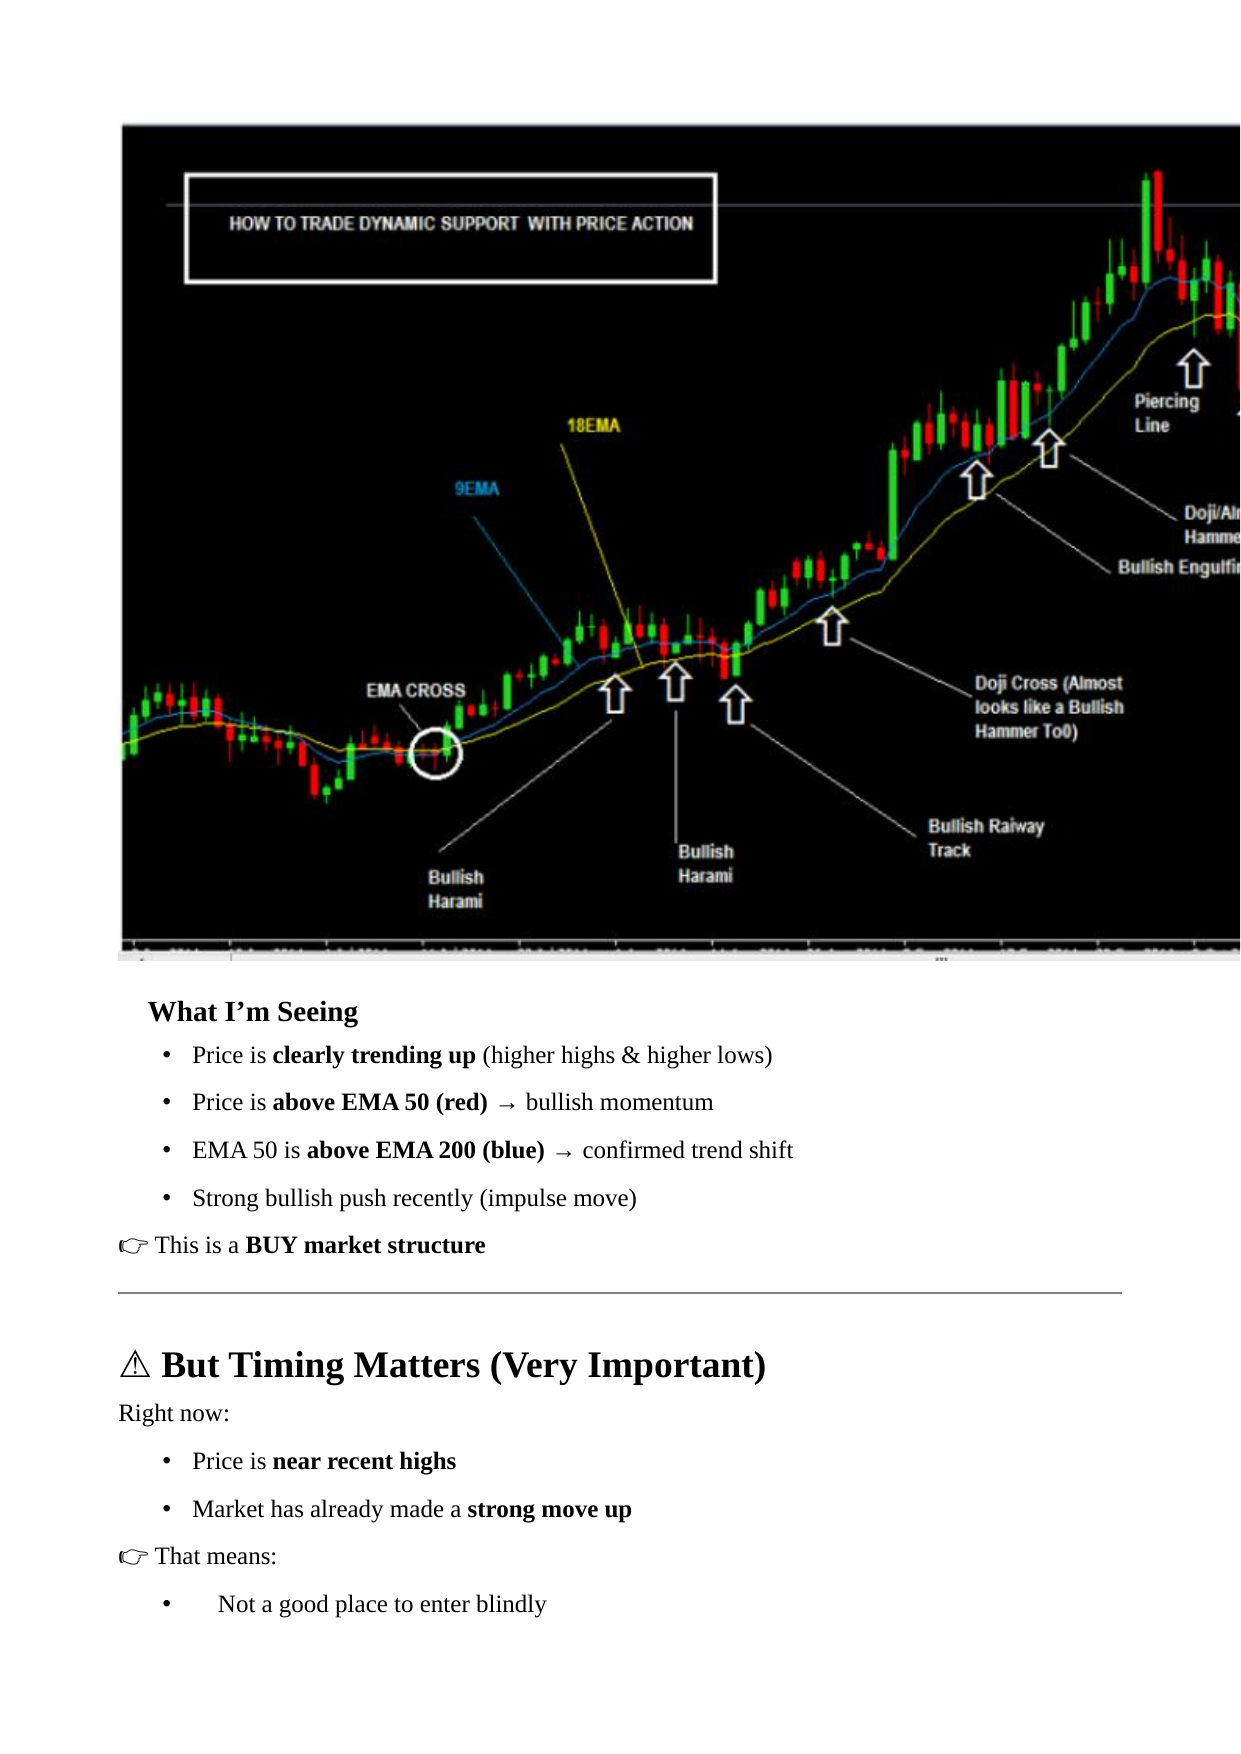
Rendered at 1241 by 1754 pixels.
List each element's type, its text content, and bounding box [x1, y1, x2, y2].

subtitle ✅ What I’m Seeing [118, 994, 1122, 1027]
list Price is above EMA 50 (red) → bullish momentum [162, 1087, 1122, 1116]
list Price is near recent highs [162, 1446, 1122, 1475]
list ❌ Not a good place to enter blindly [162, 1589, 1122, 1618]
text 👉 This is a BUY market structure [118, 1230, 1122, 1259]
text 👉 That means: [118, 1541, 1122, 1570]
picture [118, 118, 1241, 961]
list Market has already made a strong move up [162, 1494, 1122, 1522]
list EMA 50 is above EMA 200 (blue) → confirmed trend shift [162, 1135, 1122, 1164]
subtitle ⚠️ But Timing Matters (Very Important) [118, 1343, 1122, 1386]
list Strong bullish push recently (impulse move) [162, 1183, 1122, 1211]
text Right now: [118, 1398, 1122, 1427]
list Price is clearly trending up (higher highs & higher lows) [162, 1040, 1122, 1068]
